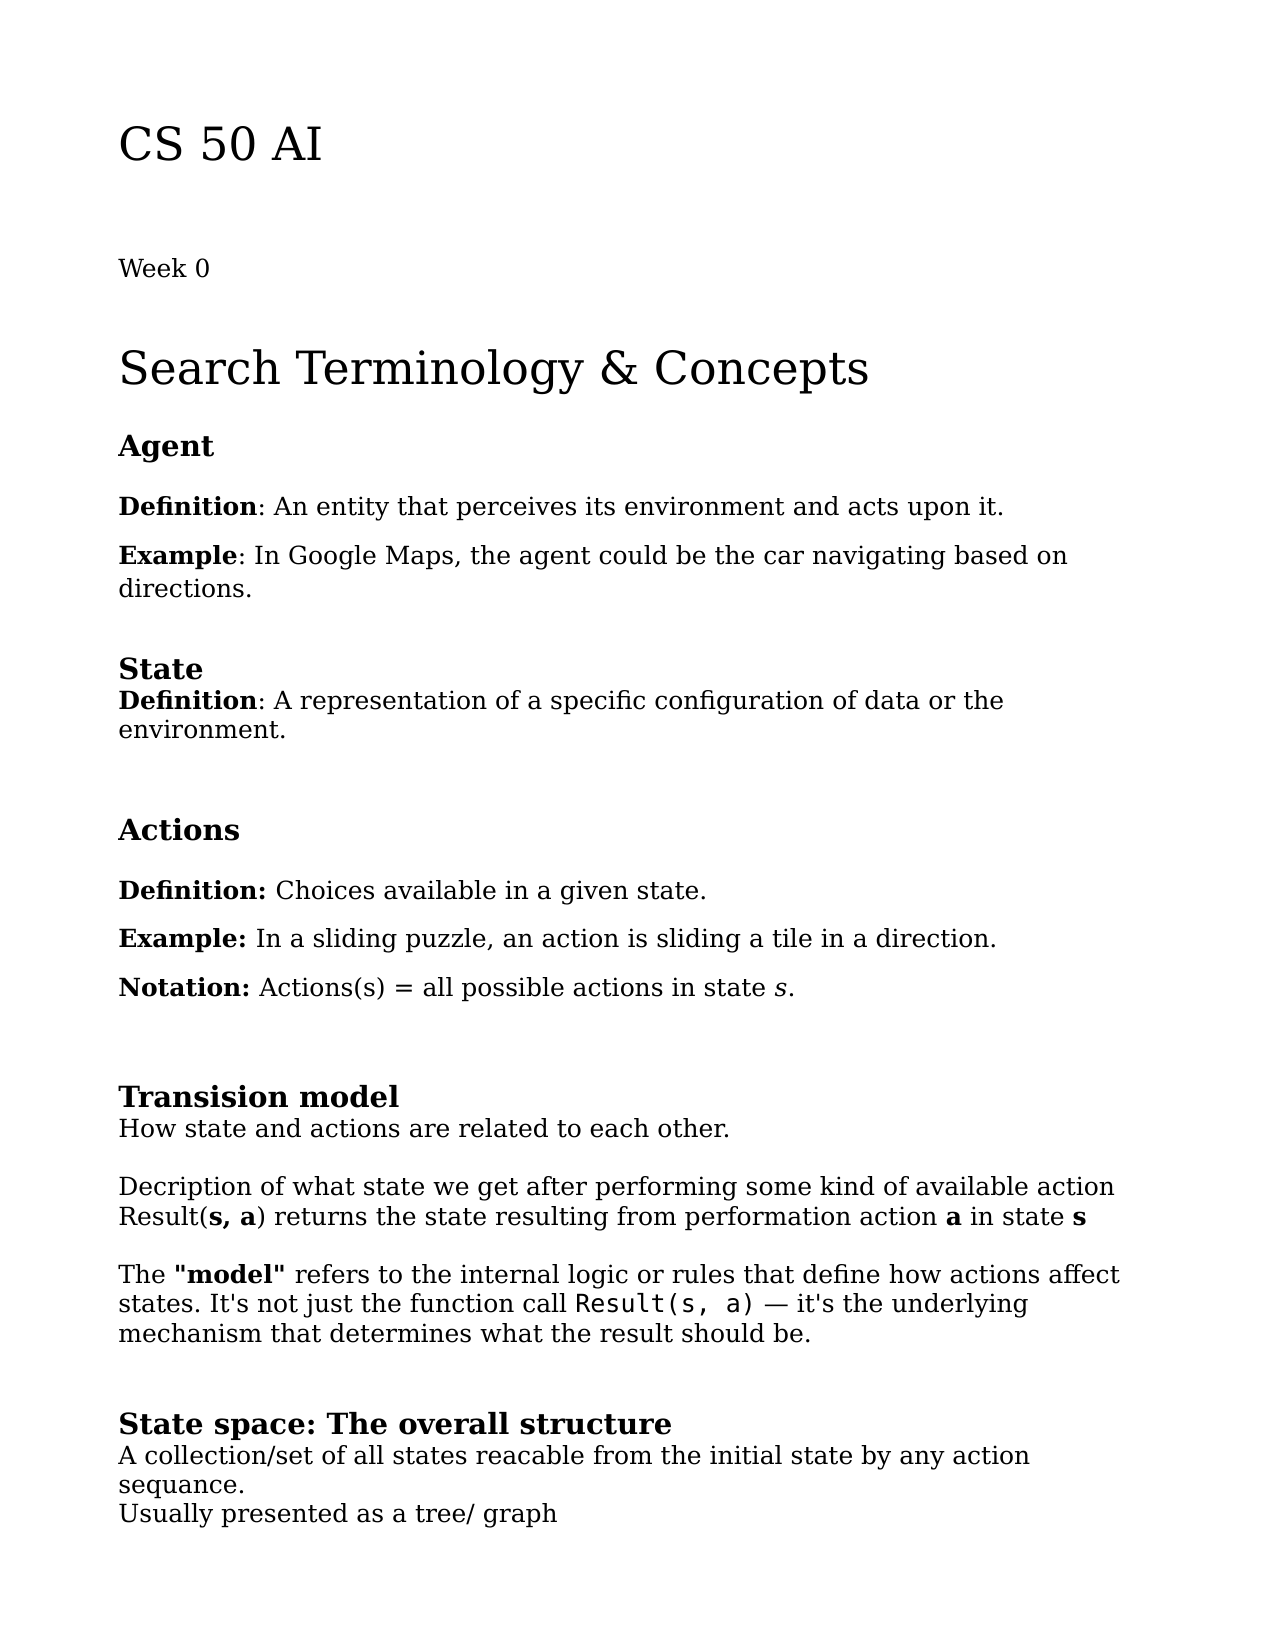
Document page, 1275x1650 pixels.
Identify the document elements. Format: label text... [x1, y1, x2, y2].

text How state and actions are related to each other. [118, 1114, 1157, 1143]
text Week 0 [118, 254, 1157, 283]
text Definition: A representation of a specific configuration of data or the environment. [118, 686, 1157, 744]
text Decription of what state we get after performing some kind of available action [118, 1172, 1157, 1201]
text CS 50 AI [118, 118, 1157, 171]
text A collection/set of all states reacable from the initial state by any action sequance. [118, 1441, 1157, 1499]
text Transision model [118, 1080, 1157, 1114]
text Notation: Actions(s) = all possible actions in state s. [118, 973, 1157, 1002]
text Example: In a sliding puzzle, an action is sliding a tile in a direction. [118, 924, 1157, 954]
text Result(s, a) returns the state resulting from performation action a in state s [118, 1201, 1157, 1231]
text State [118, 652, 1157, 686]
text State space: The overall structure [118, 1407, 1157, 1441]
text Agent [118, 429, 1157, 463]
text Example: In Google Maps, the agent could be the car navigating based on directions. [118, 541, 1157, 604]
text Definition: Choices available in a given state. [118, 876, 1157, 906]
text Usually presented as a tree/ graph [118, 1499, 1157, 1528]
text Search Terminology & Concepts [118, 341, 1157, 395]
text The "model" refers to the internal logic or rules that define how actions affect states. It's not just the function call Result(s, a) — it's the underlying mechanism that determines what the result should be. [118, 1260, 1157, 1348]
text Definition: An entity that perceives its environment and acts upon it. [118, 492, 1157, 522]
text Actions [118, 812, 1157, 847]
